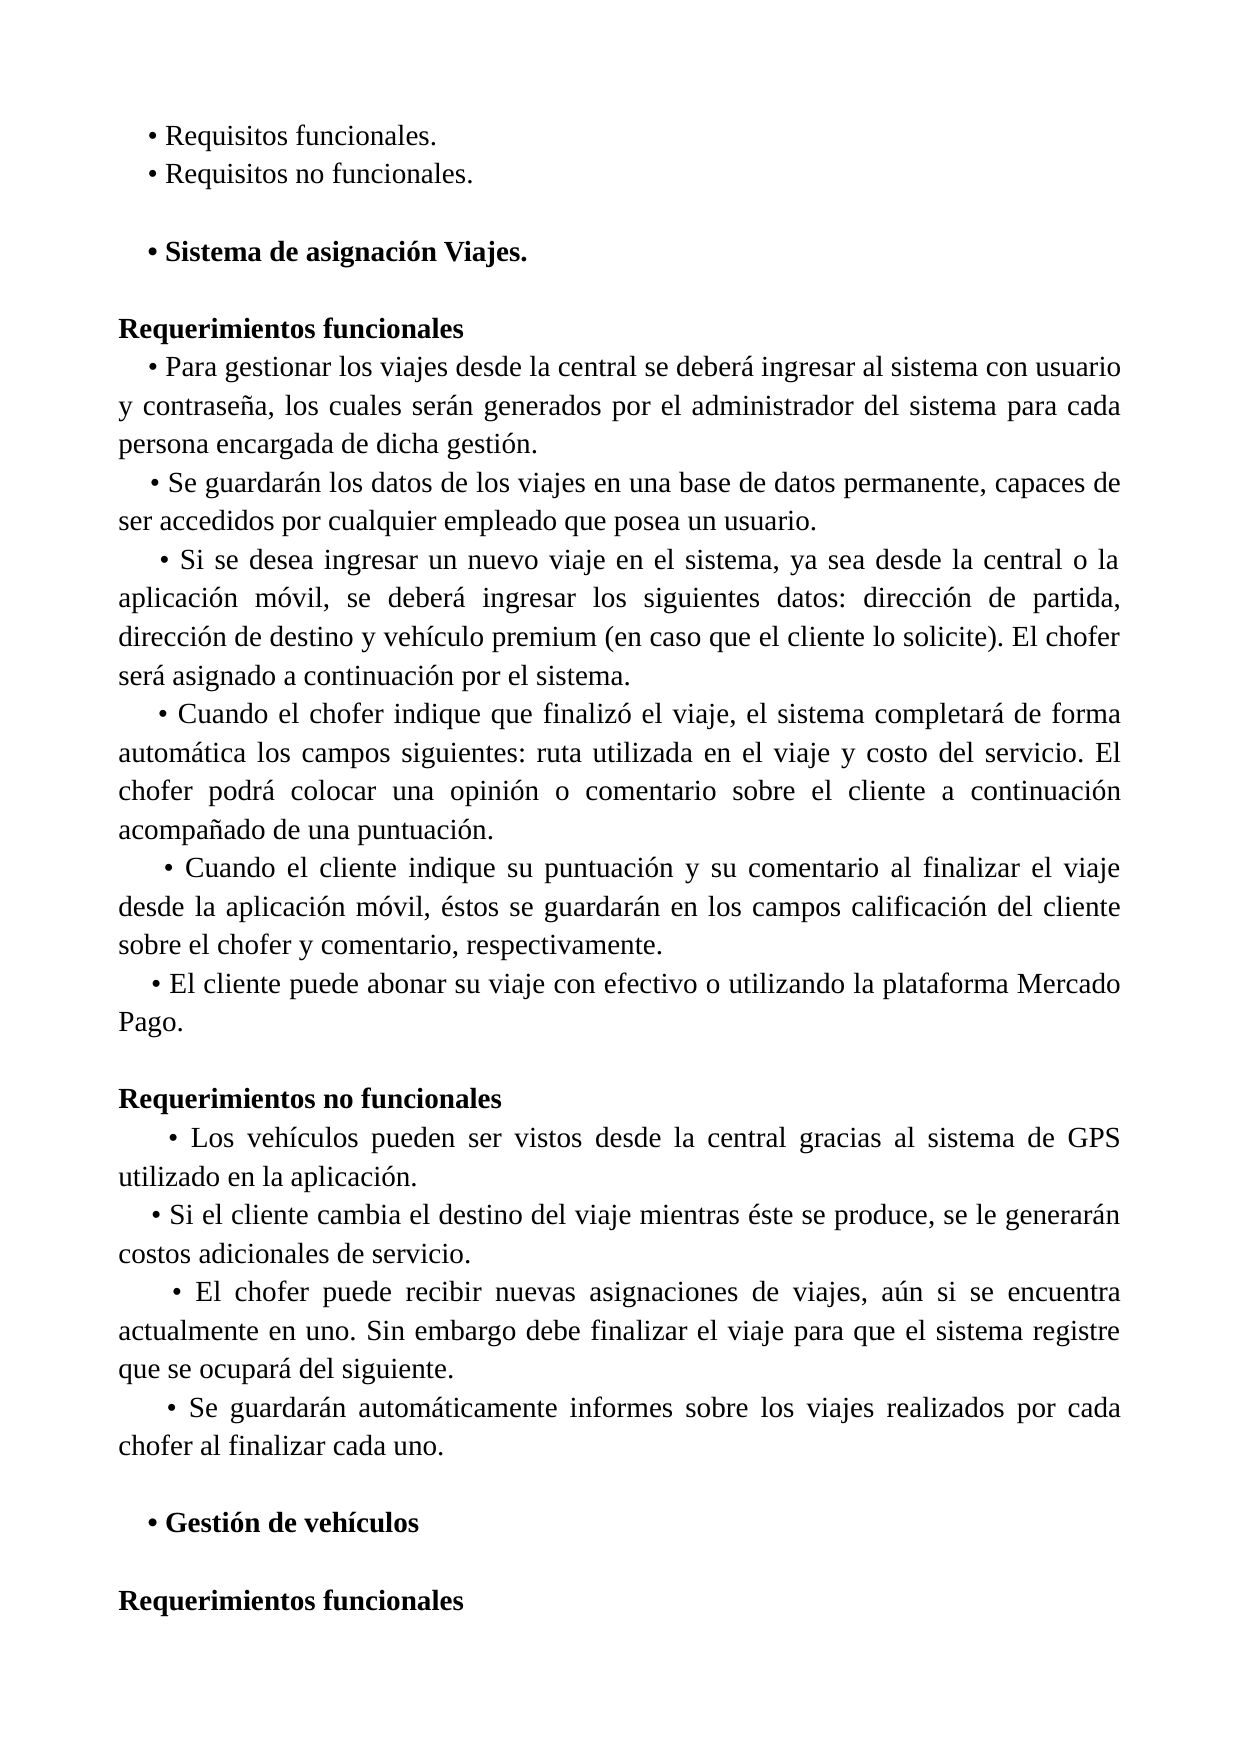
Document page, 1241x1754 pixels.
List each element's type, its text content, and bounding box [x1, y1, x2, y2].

text • Se guardarán automáticamente informes sobre los viajes realizados por cada chofer al finalizar cada uno. [118, 1390, 1122, 1462]
text • Los vehículos pueden ser vistos desde la central gracias al sistema de GPS utilizado en la aplicación. [118, 1120, 1122, 1192]
text • El cliente puede abonar su viaje con efectivo o utilizando la plataforma Mercado Pago. [118, 966, 1122, 1038]
text • Cuando el chofer indique que finalizó el viaje, el sistema completará de forma automática los campos siguientes: ruta utilizada en el viaje y costo del servicio. El chofer podrá colocar una opinión o comentario sobre el cliente a continuación acompañado de una puntuación. [118, 696, 1122, 845]
text • Cuando el cliente indique su puntuación y su comentario al finalizar el viaje desde la aplicación móvil, éstos se guardarán en los campos calificación del cliente sobre el chofer y comentario, respectivamente. [118, 850, 1122, 961]
text Requerimientos funcionales [118, 311, 1122, 344]
text • Requisitos no funcionales. [118, 157, 1122, 190]
text • Si se desea ingresar un nuevo viaje en el sistema, ya sea desde la central o la aplicación móvil, se deberá ingresar los siguientes datos: dirección de partida, dirección de destino y vehículo premium (en caso que el cliente lo solicite). El chofer será asignado a continuación por el sistema. [118, 542, 1122, 691]
text • Si el cliente cambia el destino del viaje mientras éste se produce, se le generarán costos adicionales de servicio. [118, 1197, 1122, 1269]
text • Se guardarán los datos de los viajes en una base de datos permanente, capaces de ser accedidos por cualquier empleado que posea un usuario. [118, 465, 1122, 537]
text • Requisitos funcionales. [118, 118, 1122, 152]
text • Gestión de vehículos [118, 1506, 1122, 1539]
text Requerimientos funcionales [118, 1583, 1122, 1616]
text Requerimientos no funcionales [118, 1082, 1122, 1115]
text • El chofer puede recibir nuevas asignaciones de viajes, aún si se encuentra actualmente en uno. Sin embargo debe finalizar el viaje para que el sistema registre que se ocupará del siguiente. [118, 1274, 1122, 1385]
text • Para gestionar los viajes desde la central se deberá ingresar al sistema con usuario y contraseña, los cuales serán generados por el administrador del sistema para cada persona encargada de dicha gestión. [118, 349, 1122, 460]
text • Sistema de asignación Viajes. [118, 234, 1122, 267]
